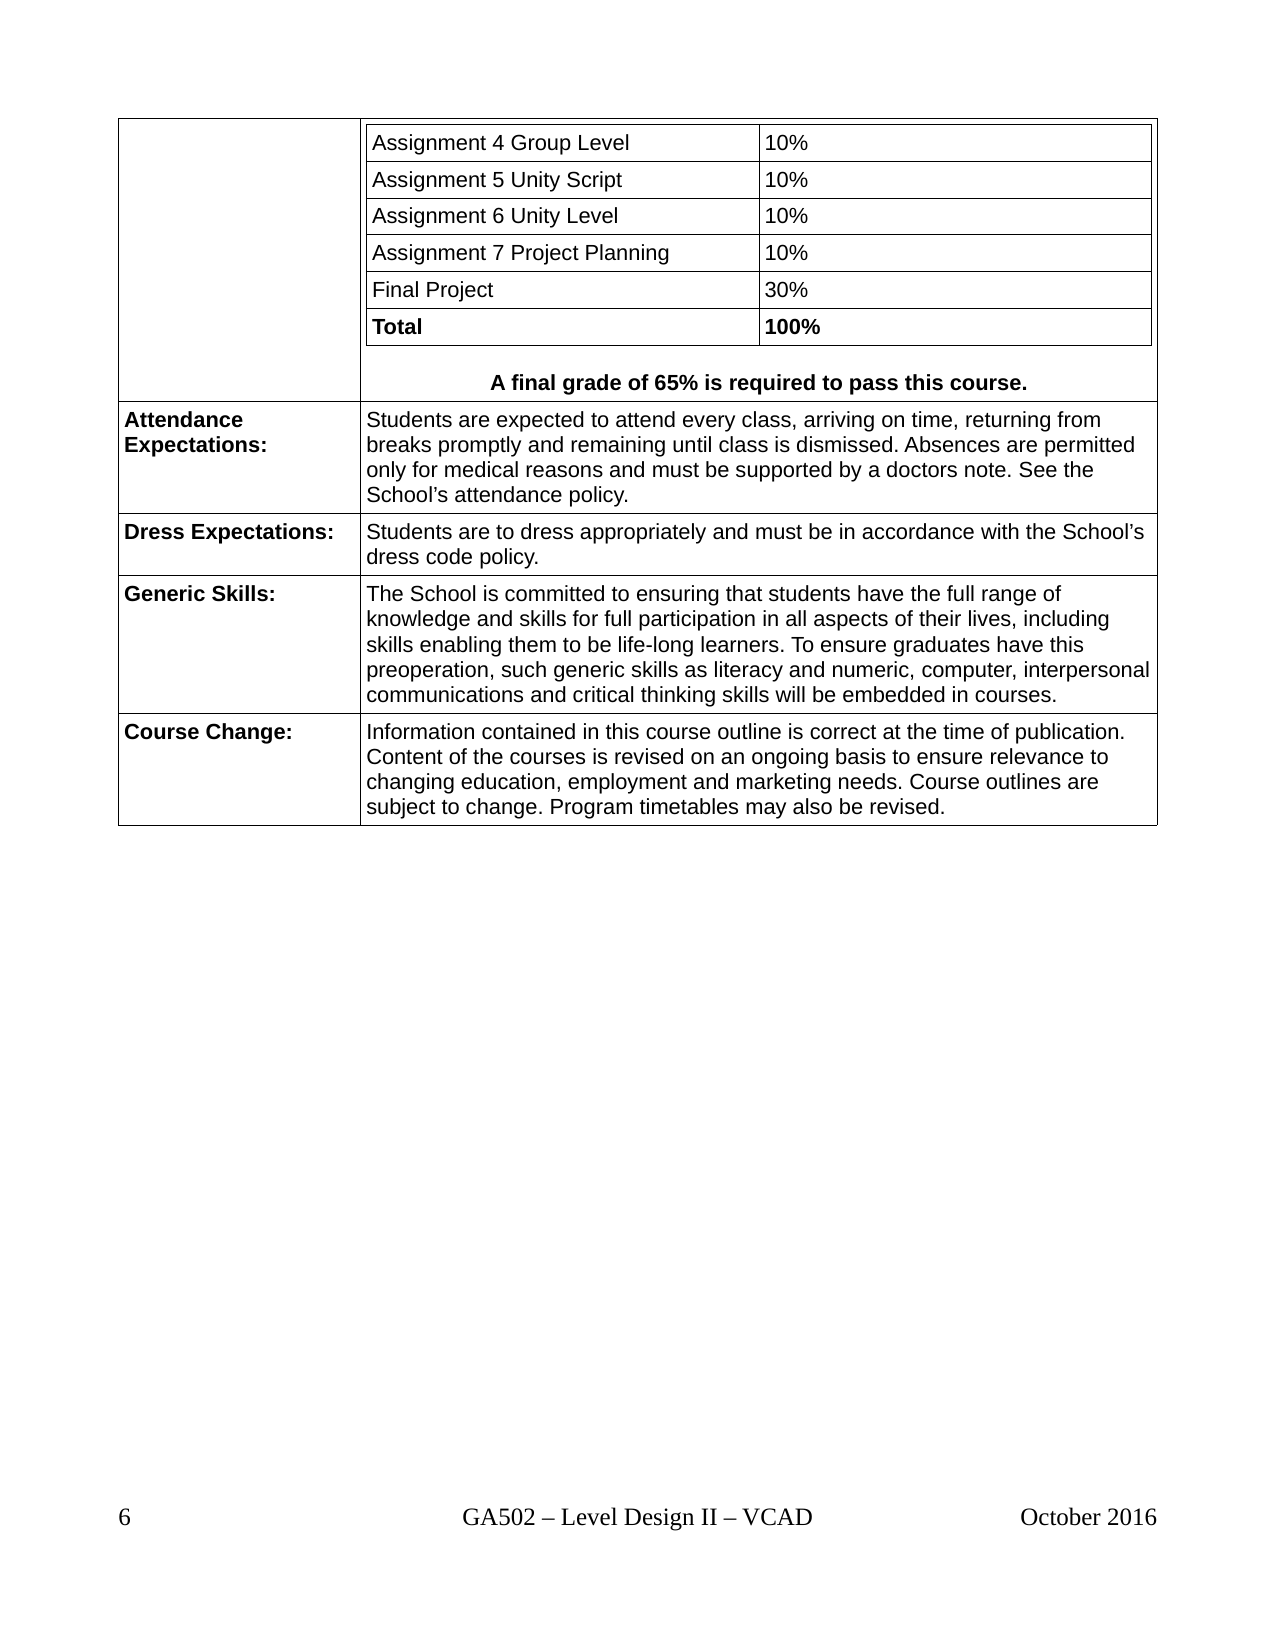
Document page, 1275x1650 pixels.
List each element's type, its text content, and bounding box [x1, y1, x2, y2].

table_cell Generic Skills: [119, 576, 360, 713]
table_cell Assignment 7 Project Planning [367, 235, 759, 271]
table_cell Total [367, 309, 759, 344]
table_cell 30% [760, 272, 1151, 308]
table_cell 10% [760, 162, 1151, 197]
table_header [119, 119, 360, 401]
table_cell Students are expected to attend every class, arriving on time, returning from breaks promptly and remaining until class is dismissed. Absences are permitted only for medical reasons and must be supported by a doctors note. See the School’s attendance policy. [361, 402, 1157, 513]
table_cell Course Change: [119, 714, 360, 825]
table_cell Students are to dress appropriately and must be in accordance with the School’s dress code policy. [361, 514, 1157, 575]
table_cell The School is committed to ensuring that students have the full range of knowledge and skills for full participation in all aspects of their lives, including skills enabling them to be life-long learners. To ensure graduates have this preoperation, such generic skills as literacy and numeric, computer, interpersonal communications and critical thinking skills will be embedded in courses. [361, 576, 1157, 713]
table_cell Dress Expectations: [119, 514, 360, 575]
table_cell Assignment 4 Group Level [367, 125, 759, 161]
table_cell Final Project [367, 272, 759, 308]
table_cell 10% [760, 199, 1151, 234]
table_header A final grade of 65% is required to pass this course. [361, 119, 1157, 401]
table_cell 10% [760, 235, 1151, 271]
table_cell Attendance Expectations: [119, 402, 360, 513]
table_cell Information contained in this course outline is correct at the time of publication. Content of the courses is revised on an ongoing basis to ensure relevance to changing education, employment and marketing needs. Course outlines are subject to change. Program timetables may also be revised. [361, 714, 1157, 825]
table_cell 10% [760, 125, 1151, 161]
table_cell Assignment 6 Unity Level [367, 199, 759, 234]
table_cell 100% [760, 309, 1151, 344]
table_cell Assignment 5 Unity Script [367, 162, 759, 197]
